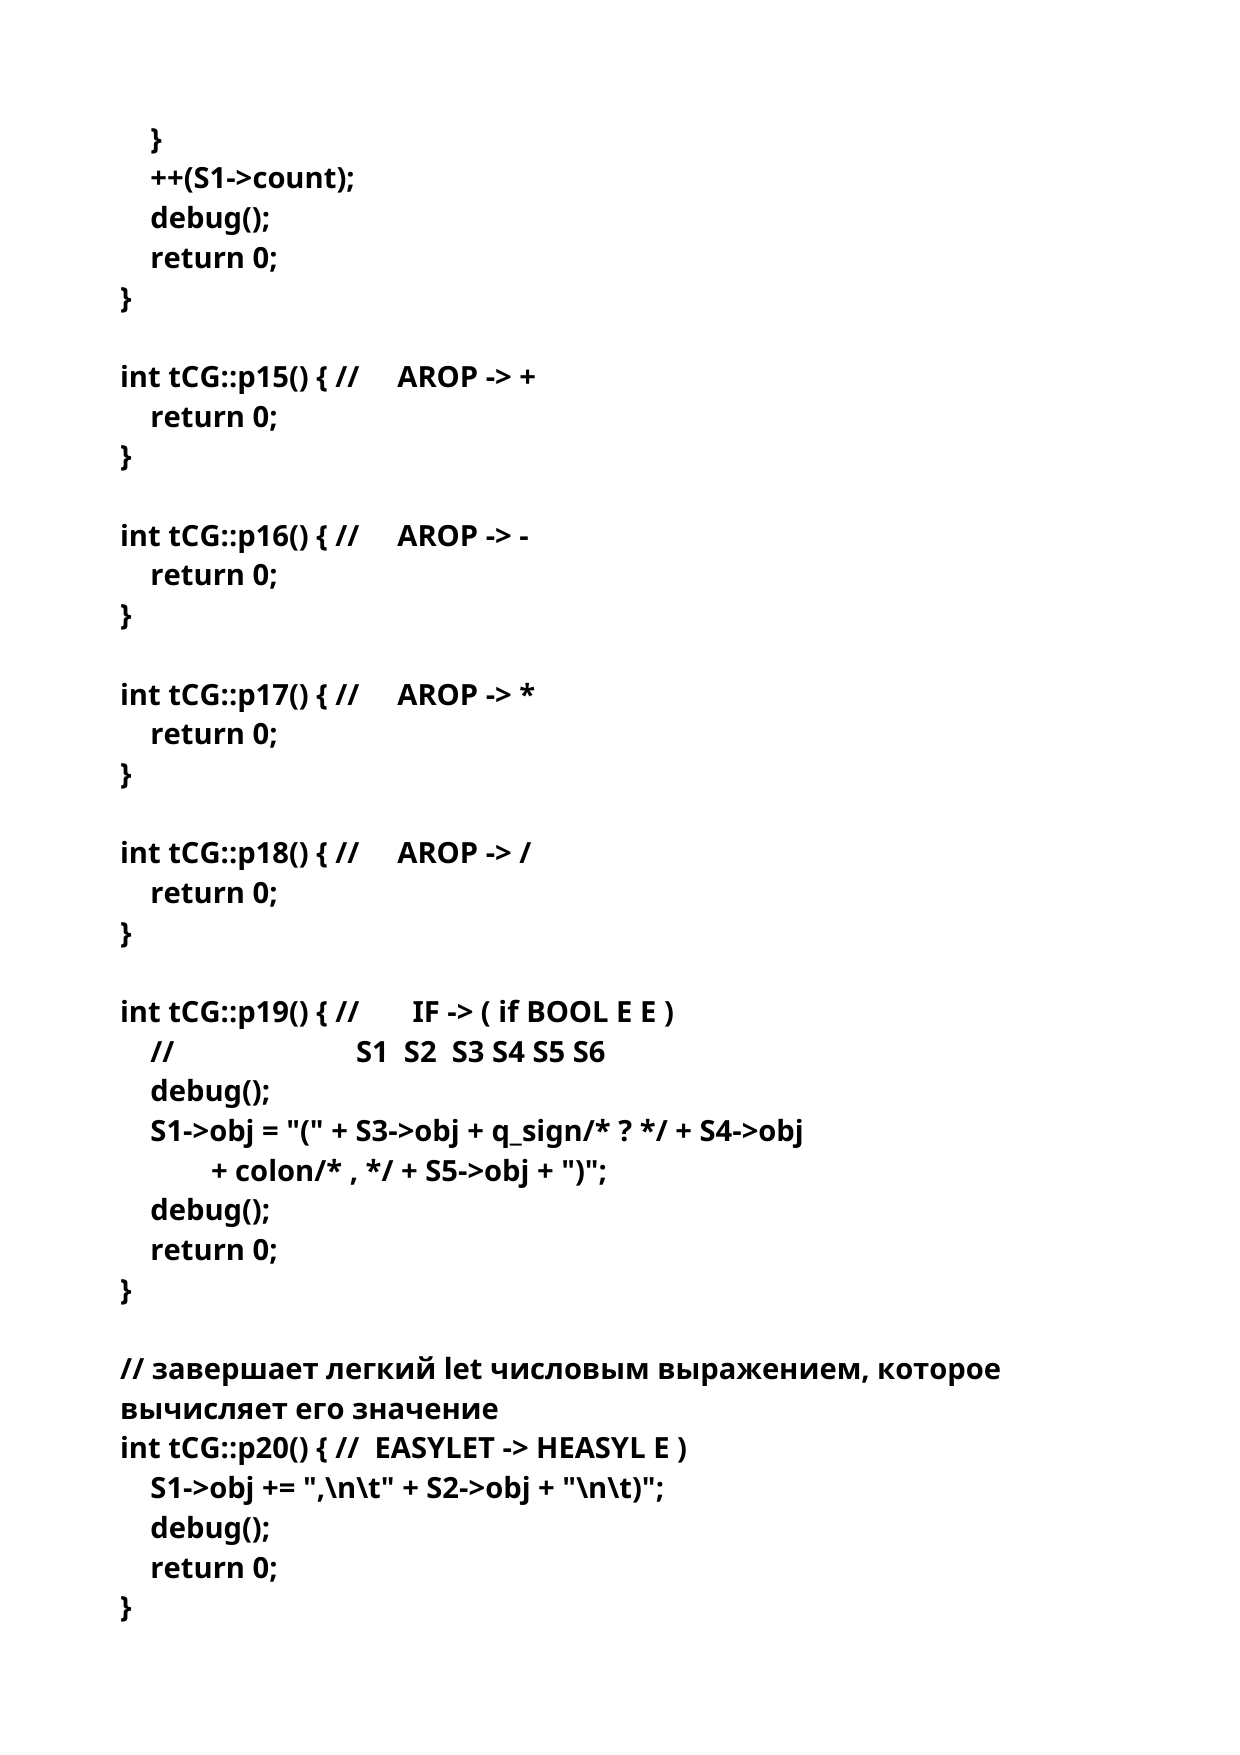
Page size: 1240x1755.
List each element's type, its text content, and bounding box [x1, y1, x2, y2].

text return 0; [120, 555, 1120, 594]
text S1->obj = "(" + S3->obj + q_sign/* ? */ + S4->obj [120, 1110, 1120, 1150]
text int tCG::p19() { // IF -> ( if BOOL E E ) [120, 991, 1120, 1031]
text return 0; [120, 1229, 1120, 1269]
text debug(); [120, 197, 1120, 237]
text // завершает легкий let числовым выражением, которое вычисляет его значение [120, 1348, 1120, 1428]
text } [120, 436, 1120, 475]
text ++(S1->count); [120, 158, 1120, 197]
text S1->obj += ",\n\t" + S2->obj + "\n\t)"; [120, 1467, 1120, 1507]
text } [120, 912, 1120, 952]
text int tCG::p15() { // AROP -> + [120, 356, 1120, 396]
text debug(); [120, 1190, 1120, 1229]
text int tCG::p17() { // AROP -> * [120, 674, 1120, 713]
text } [120, 753, 1120, 793]
text int tCG::p16() { // AROP -> - [120, 515, 1120, 555]
text debug(); [120, 1071, 1120, 1110]
text int tCG::p20() { // EASYLET -> HEASYL E ) [120, 1428, 1120, 1467]
text return 0; [120, 237, 1120, 277]
text } [120, 277, 1120, 317]
text // S1 S2 S3 S4 S5 S6 [120, 1031, 1120, 1071]
text debug(); [120, 1507, 1120, 1547]
text return 0; [120, 1547, 1120, 1587]
text } [120, 594, 1120, 634]
text + colon/* , */ + S5->obj + ")"; [120, 1150, 1120, 1190]
text return 0; [120, 713, 1120, 753]
text return 0; [120, 396, 1120, 436]
text } [120, 1587, 1120, 1626]
text } [120, 1269, 1120, 1309]
text return 0; [120, 872, 1120, 912]
text } [120, 118, 1120, 158]
text int tCG::p18() { // AROP -> / [120, 832, 1120, 872]
